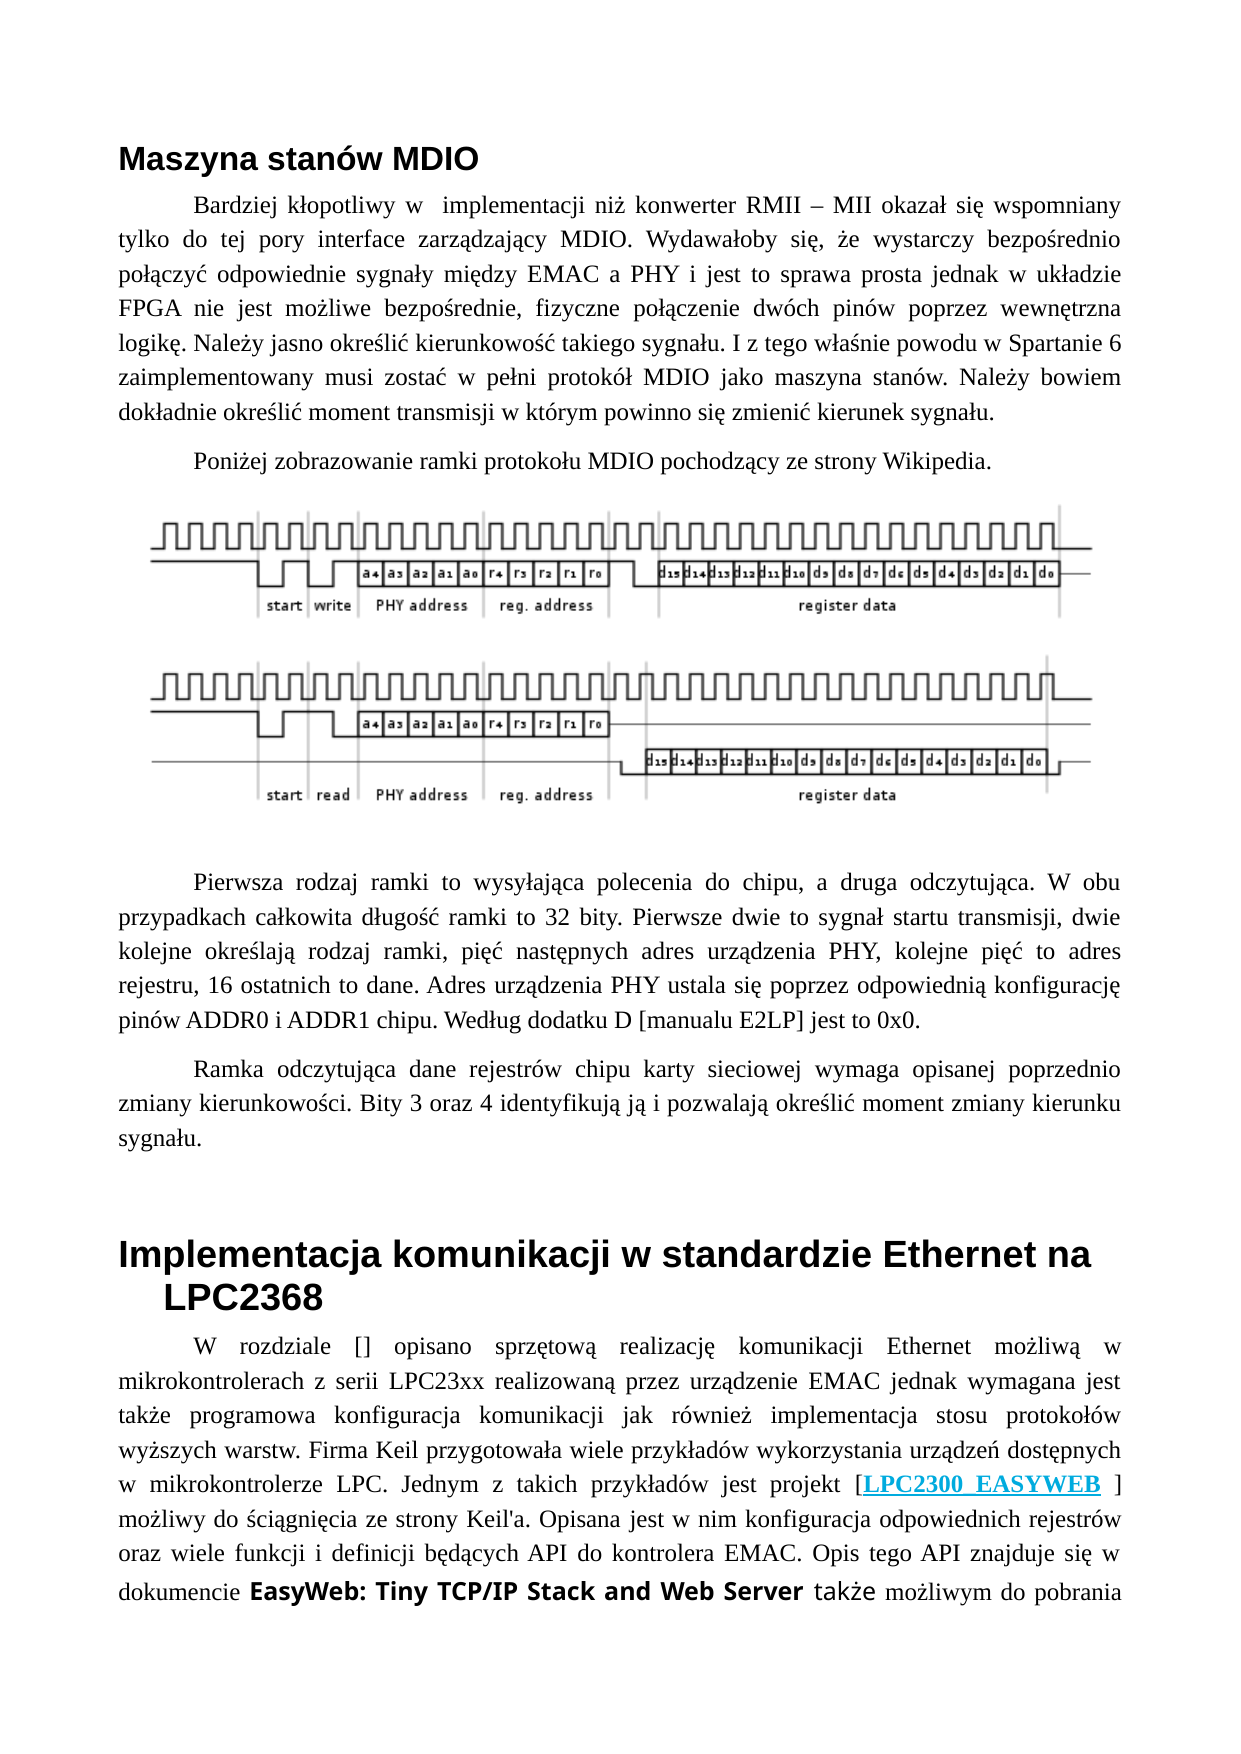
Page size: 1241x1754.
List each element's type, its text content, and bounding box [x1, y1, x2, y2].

text Pierwsza rodzaj ramki to wysyłająca polecenia do chipu, a druga odczytująca. W obu przypadkach całkowita długość ramki to 32 bity. Pierwsze dwie to sygnał startu transmisji, dwie kolejne określają rodzaj ramki, pięć następnych adres urządzenia PHY, kolejne pięć to adres rejestru, 16 ostatnich to dane. Adres urządzenia PHY ustala się poprzez odpowiednią konfigurację pinów ADDR0 i ADDR1 chipu. Według dodatku D [manualu E2LP] jest to 0x0. [118, 867, 1122, 1034]
subtitle Implementacja komunikacji w standardzie Ethernet na LPC2368 [118, 1232, 1122, 1319]
subtitle Maszyna stanów MDIO [118, 139, 1122, 178]
text Ramka odczytująca dane rejestrów chipu karty sieciowej wymaga opisanej poprzednio zmiany kierunkowości. Bity 3 oraz 4 identyfikują ją i pozwalają określić moment zmiany kierunku sygnału. [118, 1054, 1122, 1152]
text W rozdziale [] opisano sprzętową realizację komunikacji Ethernet możliwą w mikrokontrolerach z serii LPC23xx realizowaną przez urządzenie EMAC jednak wymagana jest także programowa konfiguracja komunikacji jak również implementacja stosu protokołów wyższych warstw. Firma Keil przygotowała wiele przykładów wykorzystania urządzeń dostępnych w mikrokontrolerze LPC. Jednym z takich przykładów jest projekt [LPC2300_EASYWEB ] możliwy do ściągnięcia ze strony Keil'a. Opisana jest w nim konfiguracja odpowiednich rejestrów oraz wiele funkcji i definicji będących API do kontrolera EMAC. Opis tego API znajduje się w dokumencie EasyWeb: Tiny TCP/IP Stack and Web Server także możliwym do pobrania [118, 1331, 1122, 1608]
text Poniżej zobrazowanie ramki protokołu MDIO pochodzący ze strony Wikipedia. [118, 446, 1122, 475]
text Bardziej kłopotliwy w implementacji niż konwerter RMII – MII okazał się wspomniany tylko do tej pory interface zarządzający MDIO. Wydawałoby się, że wystarczy bezpośrednio połączyć odpowiednie sygnały między EMAC a PHY i jest to sprawa prosta jednak w układzie FPGA nie jest możliwe bezpośrednie, fizyczne połączenie dwóch pinów poprzez wewnętrzna logikę. Należy jasno określić kierunkowość takiego sygnału. I z tego właśnie powodu w Spartanie 6 zaimplementowany musi zostać w pełni protokół MDIO jako maszyna stanów. Należy bowiem dokładnie określić moment transmisji w którym powinno się zmienić kierunek sygnału. [118, 190, 1122, 426]
picture [127, 495, 1113, 813]
